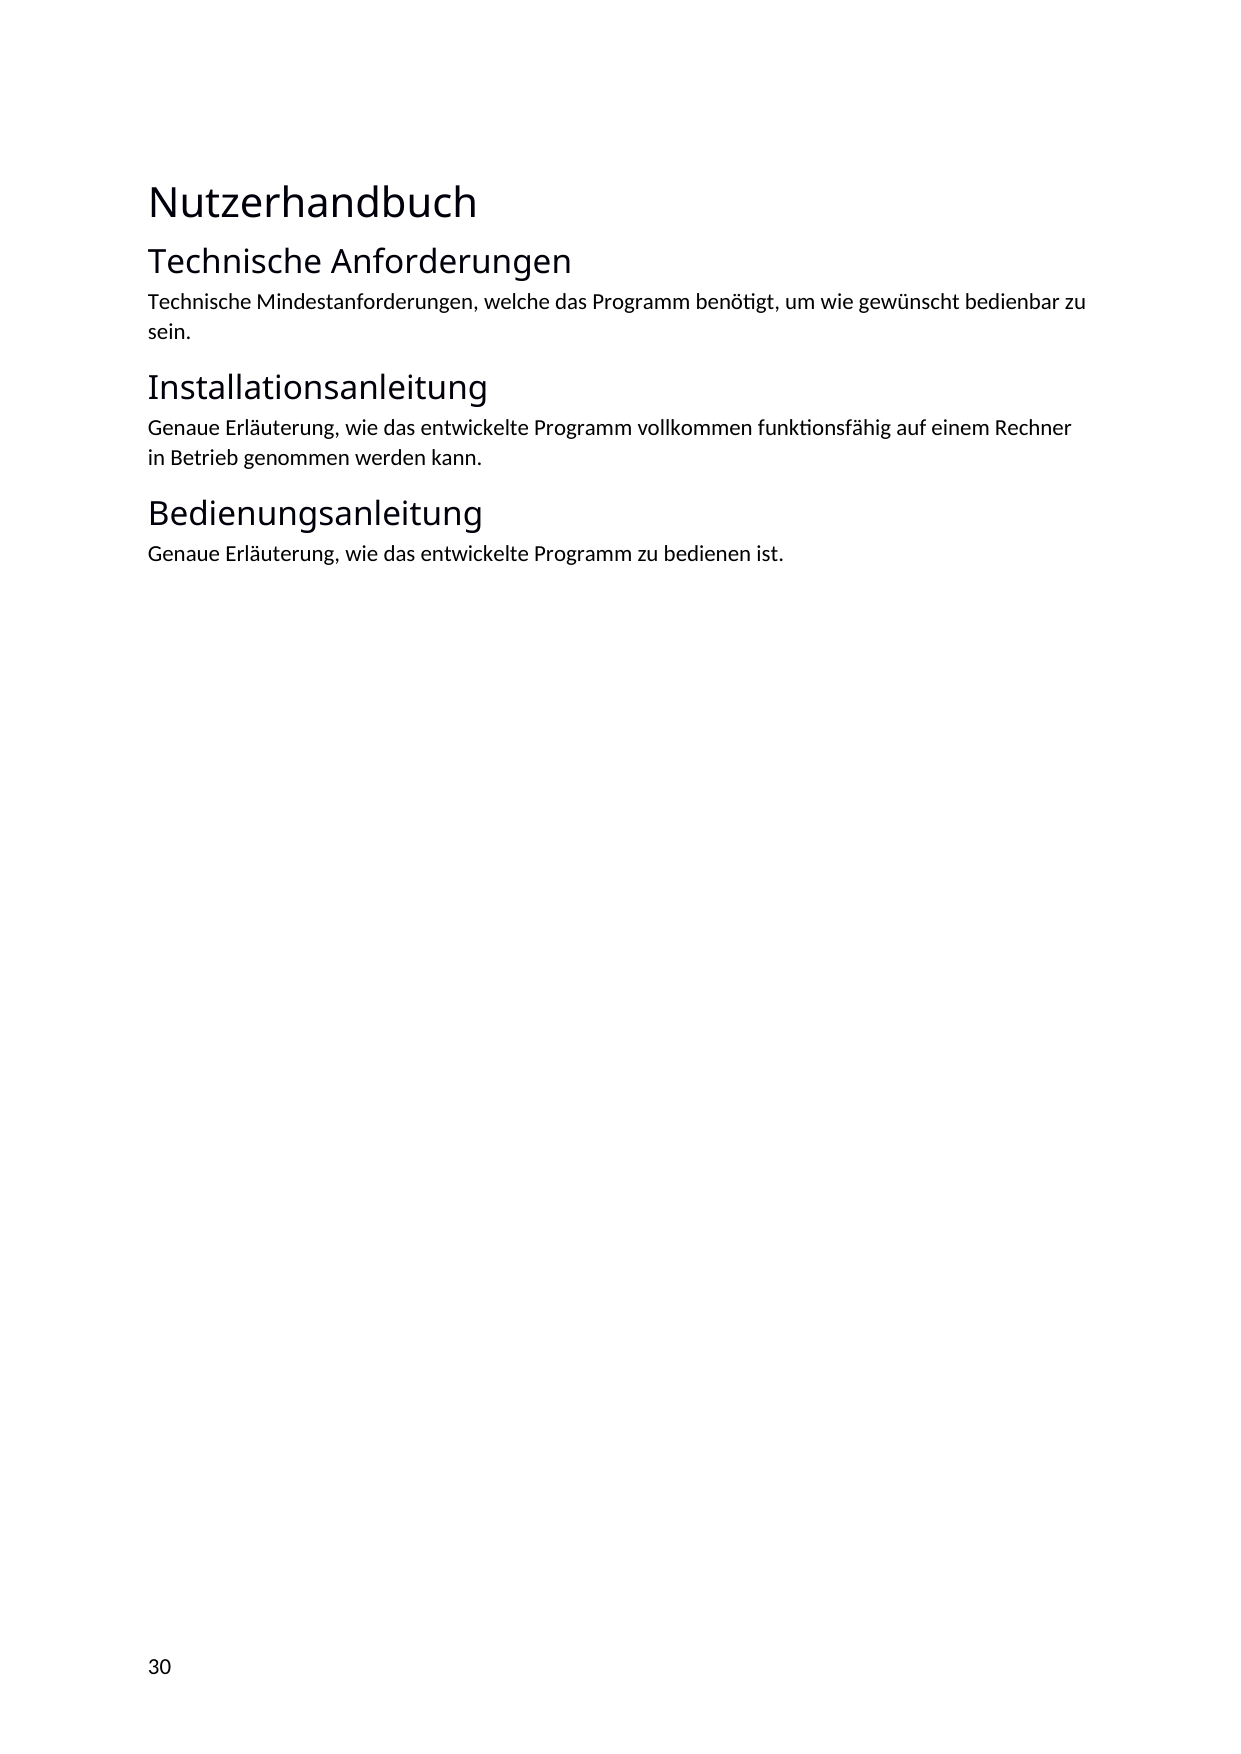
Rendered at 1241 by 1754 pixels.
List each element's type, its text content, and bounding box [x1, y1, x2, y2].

subtitle Technische Anforderungen [148, 238, 1093, 283]
subtitle Installationsanleitung [148, 364, 1093, 409]
text Genaue Erläuterung, wie das entwickelte Programm vollkommen funktionsfähig auf einem Rechner in Betrieb genommen werden kann. [148, 413, 1093, 471]
subtitle Nutzerhandbuch [148, 173, 1093, 229]
text Genaue Erläuterung, wie das entwickelte Programm zu bedienen ist. [148, 539, 1093, 567]
subtitle Bedienungsanleitung [148, 490, 1093, 536]
text Technische Mindestanforderungen, welche das Programm benötigt, um wie gewünscht bedienbar zu sein. [148, 287, 1093, 345]
